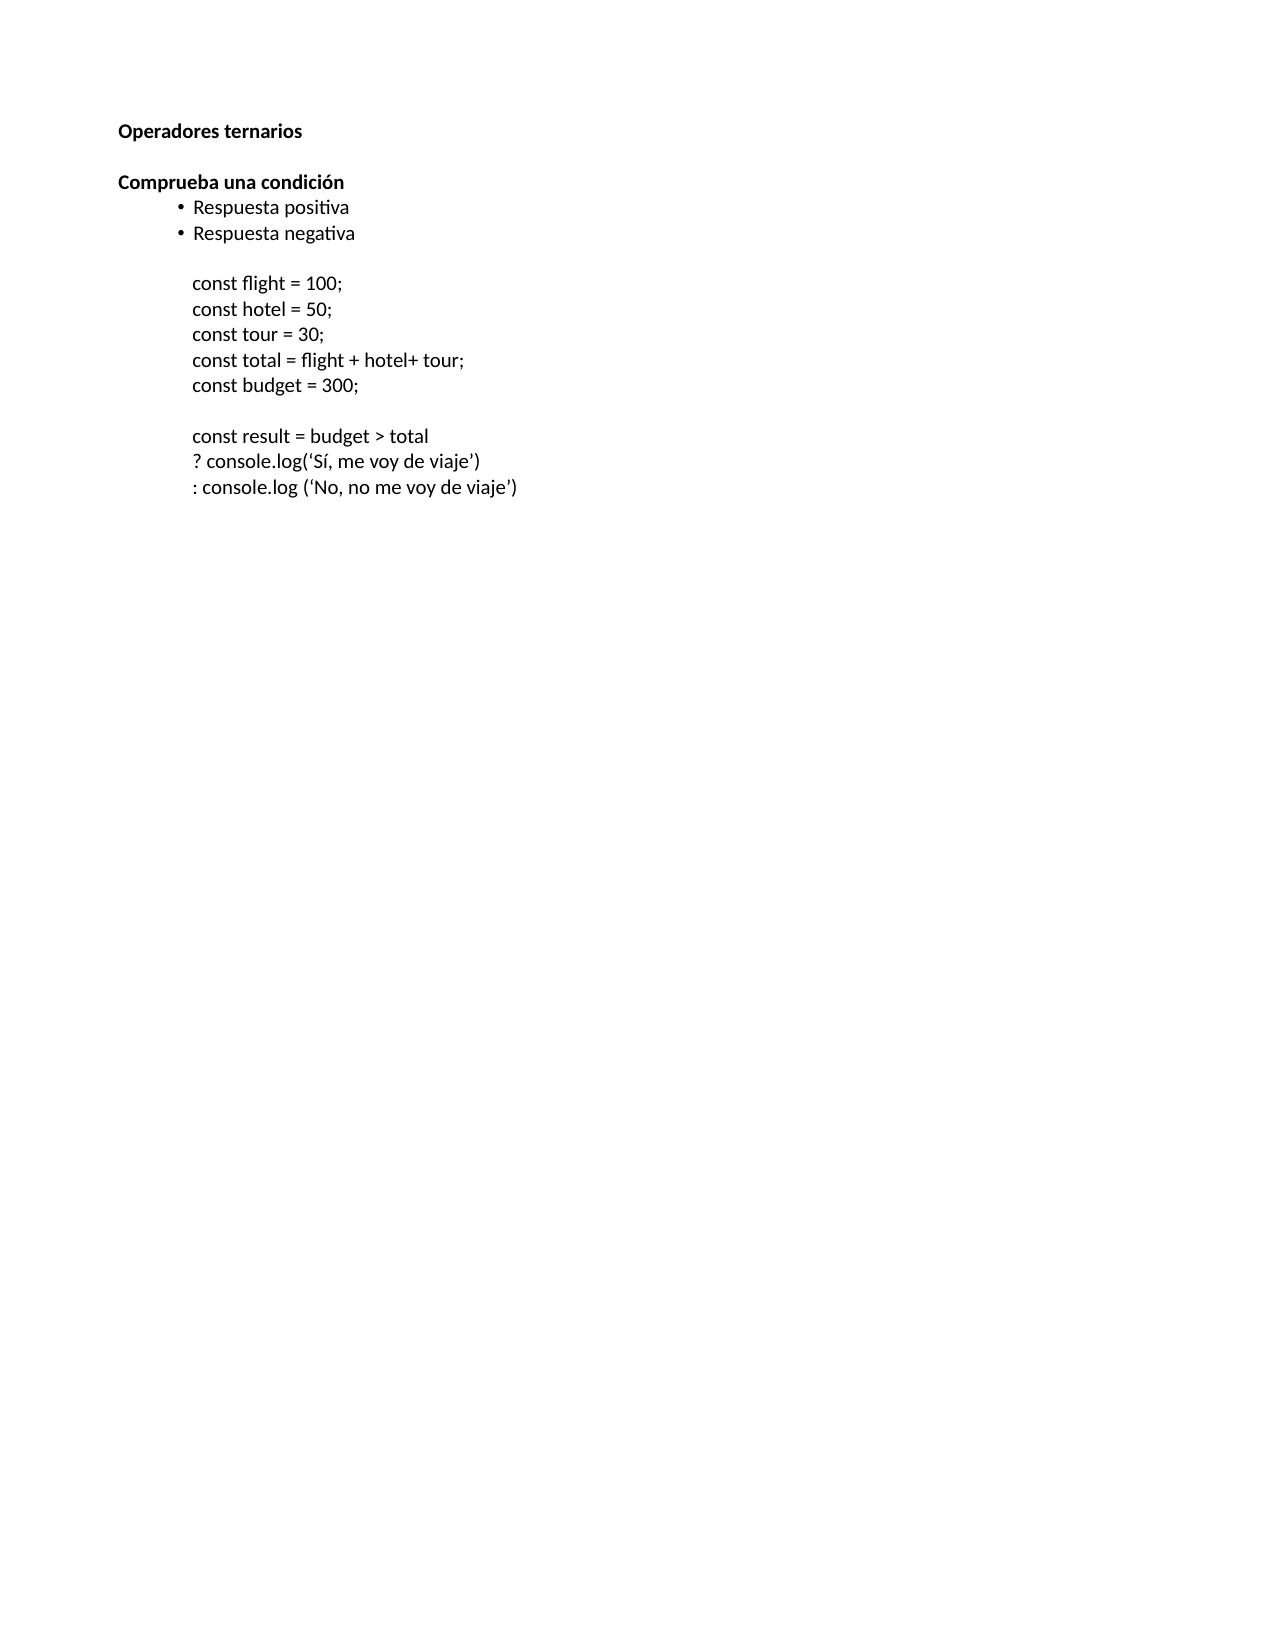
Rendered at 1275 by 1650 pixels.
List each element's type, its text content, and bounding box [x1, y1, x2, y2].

text Comprueba una condición [118, 169, 1157, 194]
text const tour = 30; [118, 321, 1157, 347]
text const budget = 300; [118, 372, 1157, 398]
text const total = flight + hotel+ tour; [118, 347, 1157, 372]
text const flight = 100; [118, 271, 1157, 296]
text const result = budget > total [118, 423, 1157, 448]
text ? console.log(‘Sí, me voy de viaje’) [118, 448, 1157, 474]
list Respuesta positiva [177, 194, 1157, 220]
text Operadores ternarios [118, 118, 1157, 143]
text const hotel = 50; [118, 296, 1157, 321]
text : console.log (‘No, no me voy de viaje’) [118, 474, 1157, 499]
list Respuesta negativa [177, 220, 1157, 245]
